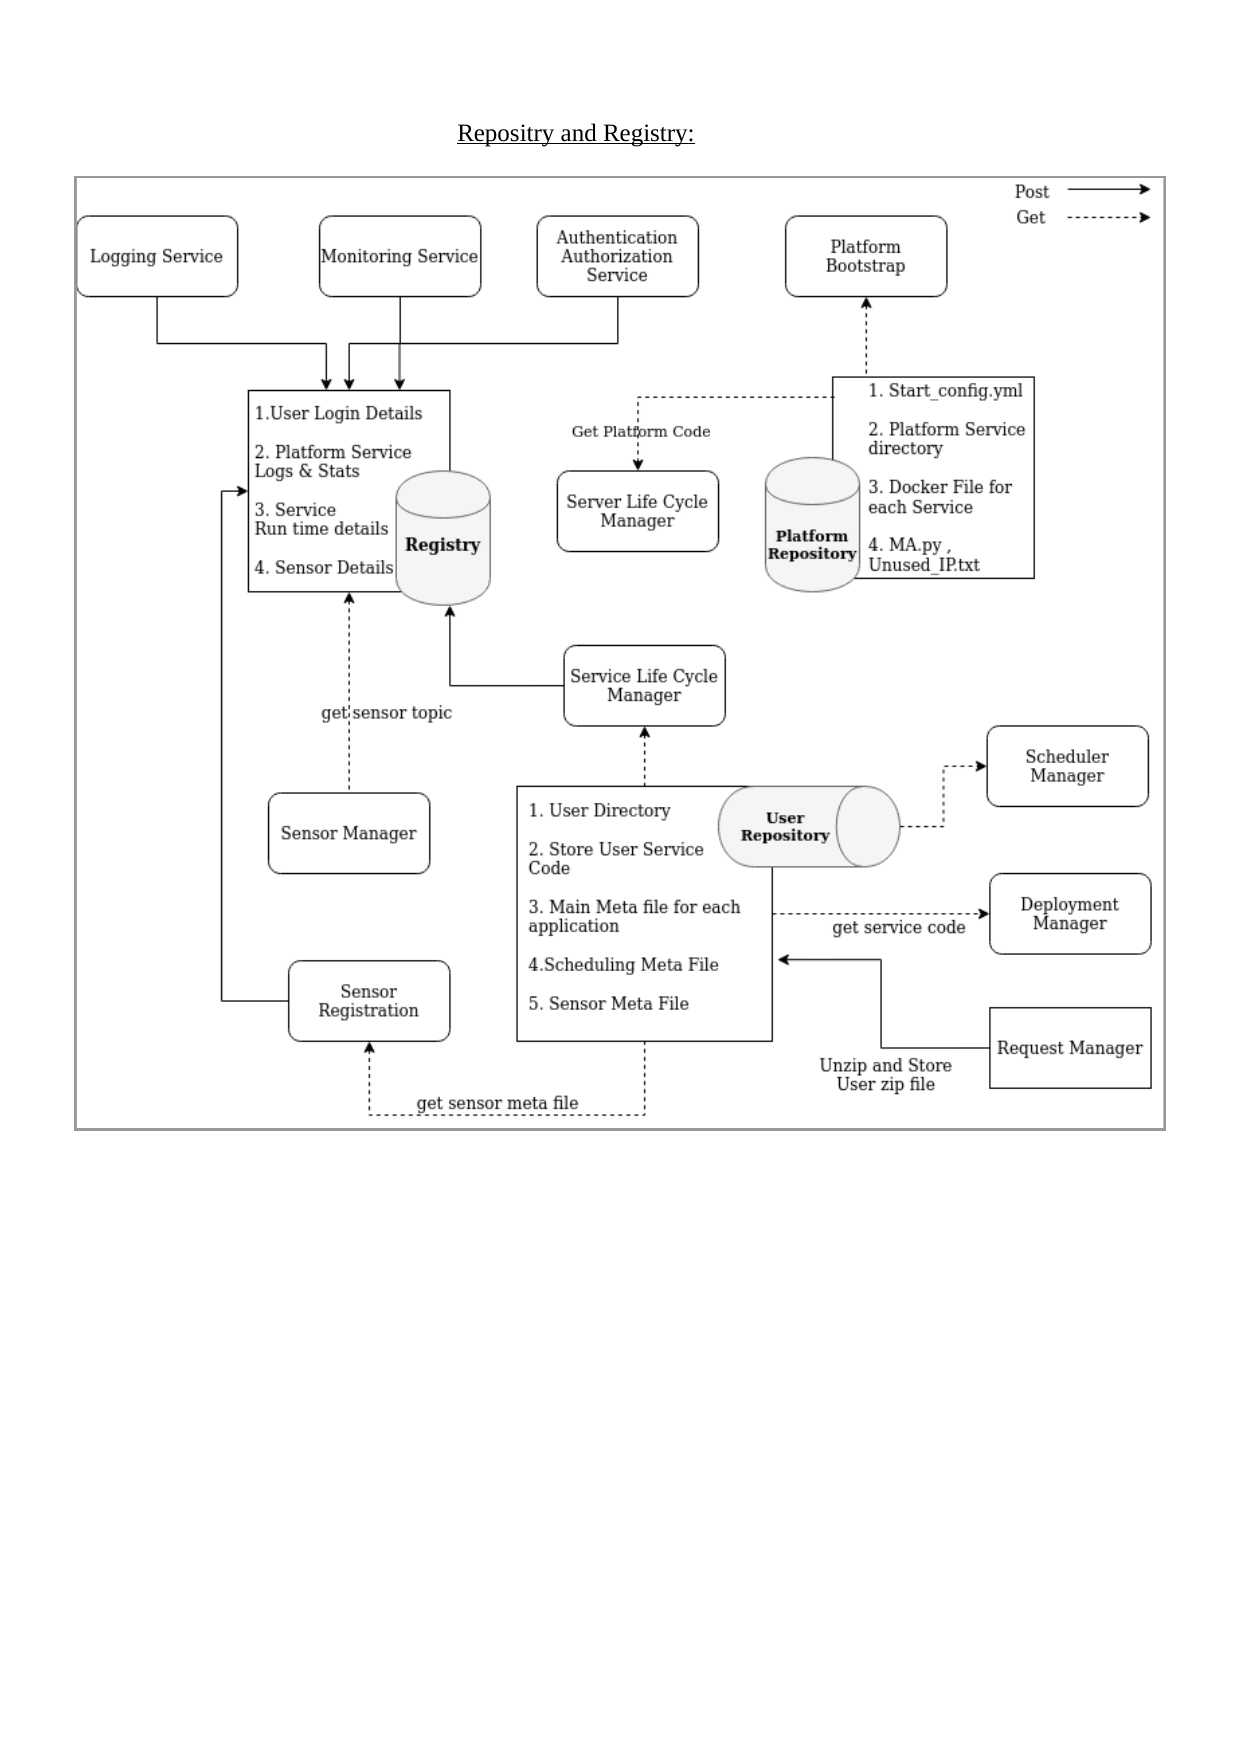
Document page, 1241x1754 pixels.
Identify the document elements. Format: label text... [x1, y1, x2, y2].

picture [76, 178, 1164, 1128]
text Repositry and Registry: [29, 118, 1122, 147]
